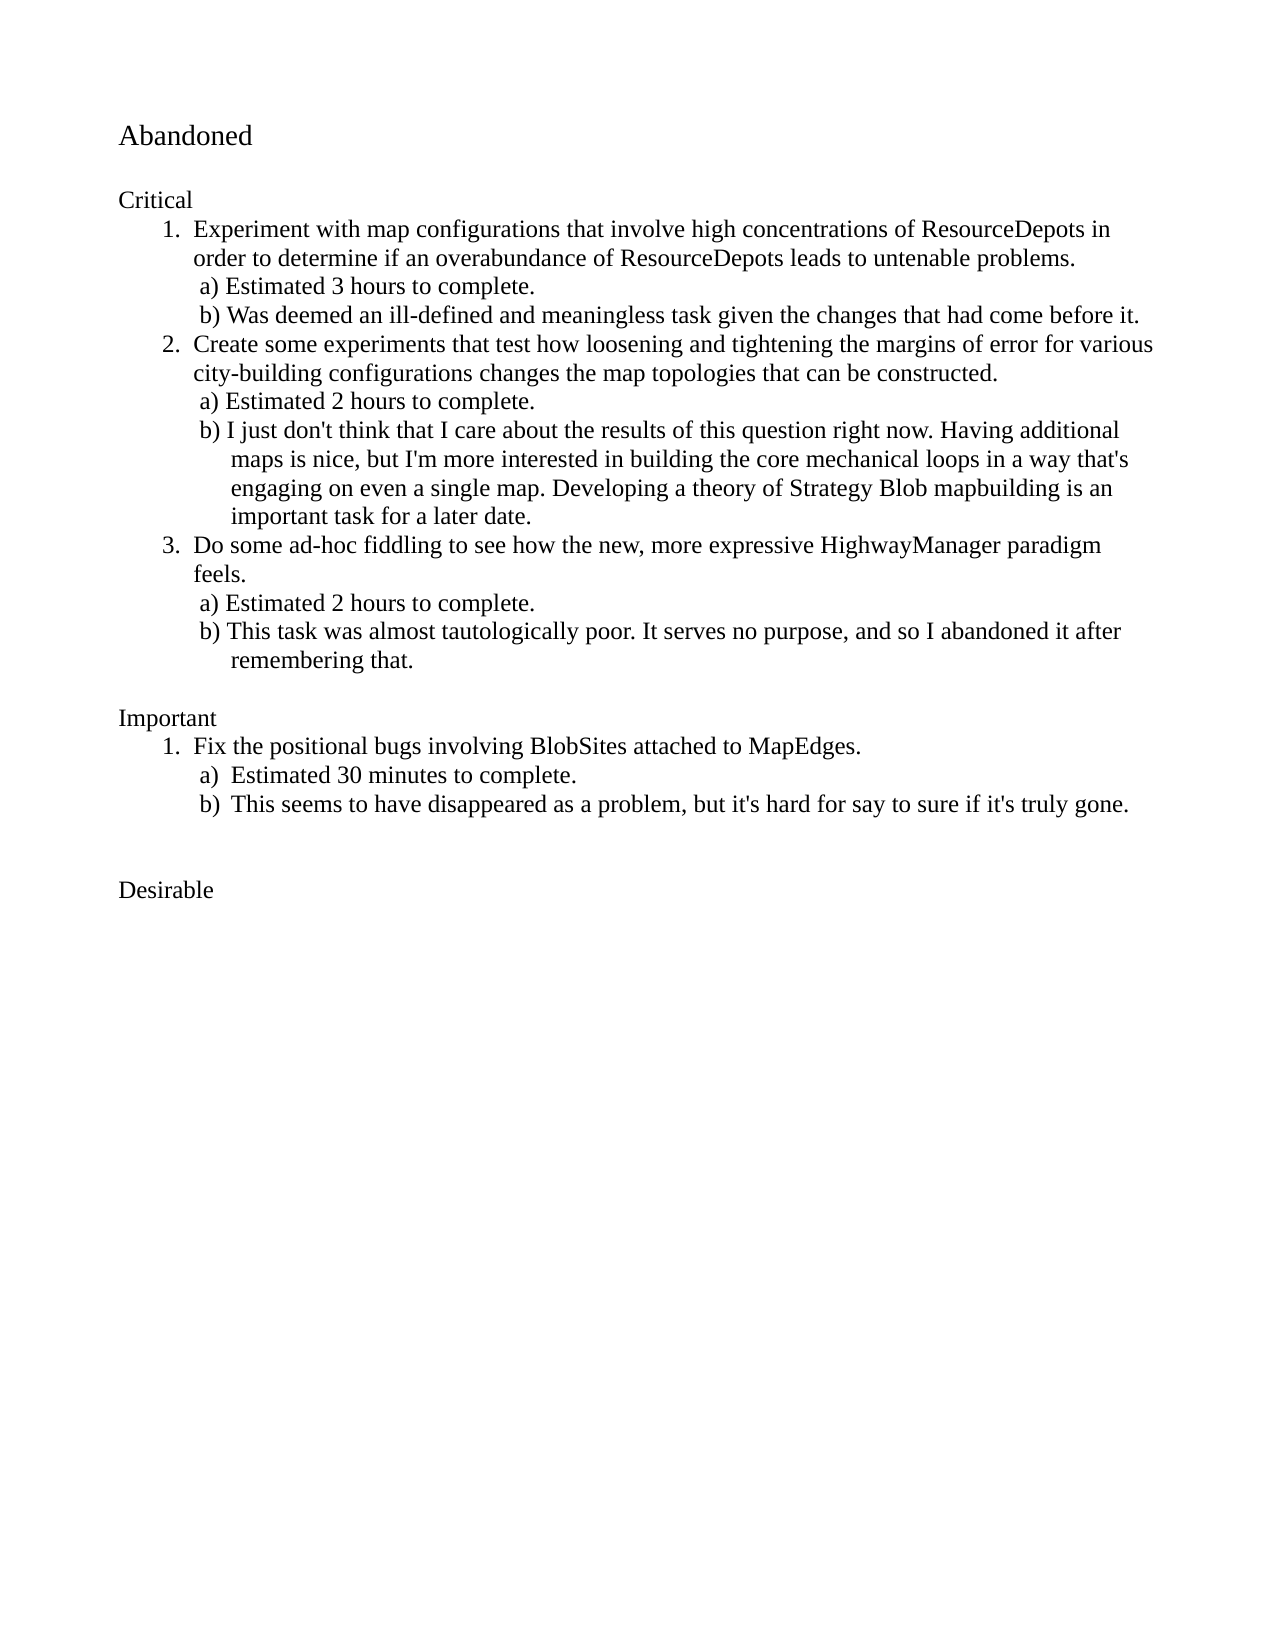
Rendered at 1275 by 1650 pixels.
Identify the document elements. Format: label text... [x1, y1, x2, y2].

list Do some ad-hoc fiddling to see how the new, more expressive HighwayManager paradigm feels. [156, 530, 1157, 588]
text Important [118, 703, 1157, 731]
list Estimated 2 hours to complete. [193, 588, 1157, 616]
list Experiment with map configurations that involve high concentrations of ResourceDepots in order to determine if an overabundance of ResourceDepots leads to untenable problems. [156, 214, 1157, 271]
list Estimated 2 hours to complete. [193, 386, 1157, 415]
list Estimated 3 hours to complete. [193, 271, 1157, 300]
list Fix the positional bugs involving BlobSites attached to MapEdges. [156, 731, 1157, 760]
list Create some experiments that test how loosening and tightening the margins of error for various city-building configurations changes the map topologies that can be constructed. [156, 329, 1157, 386]
list This task was almost tautologically poor. It serves no purpose, and so I abandoned it after remembering that. [193, 616, 1157, 674]
text Abandoned [118, 118, 1157, 152]
list Estimated 30 minutes to complete. [193, 760, 1157, 789]
list This seems to have disappeared as a problem, but it's hard for say to sure if it's truly gone. [193, 789, 1157, 818]
text Desirable [118, 875, 1157, 904]
list I just don't think that I care about the results of this question right now. Having additional maps is nice, but I'm more interested in building the core mechanical loops in a way that's engaging on even a single map. Developing a theory of Strategy Blob mapbuilding is an important task for a later date. [193, 415, 1157, 530]
list Was deemed an ill-defined and meaningless task given the changes that had come before it. [193, 300, 1157, 329]
text Critical [118, 185, 1157, 214]
